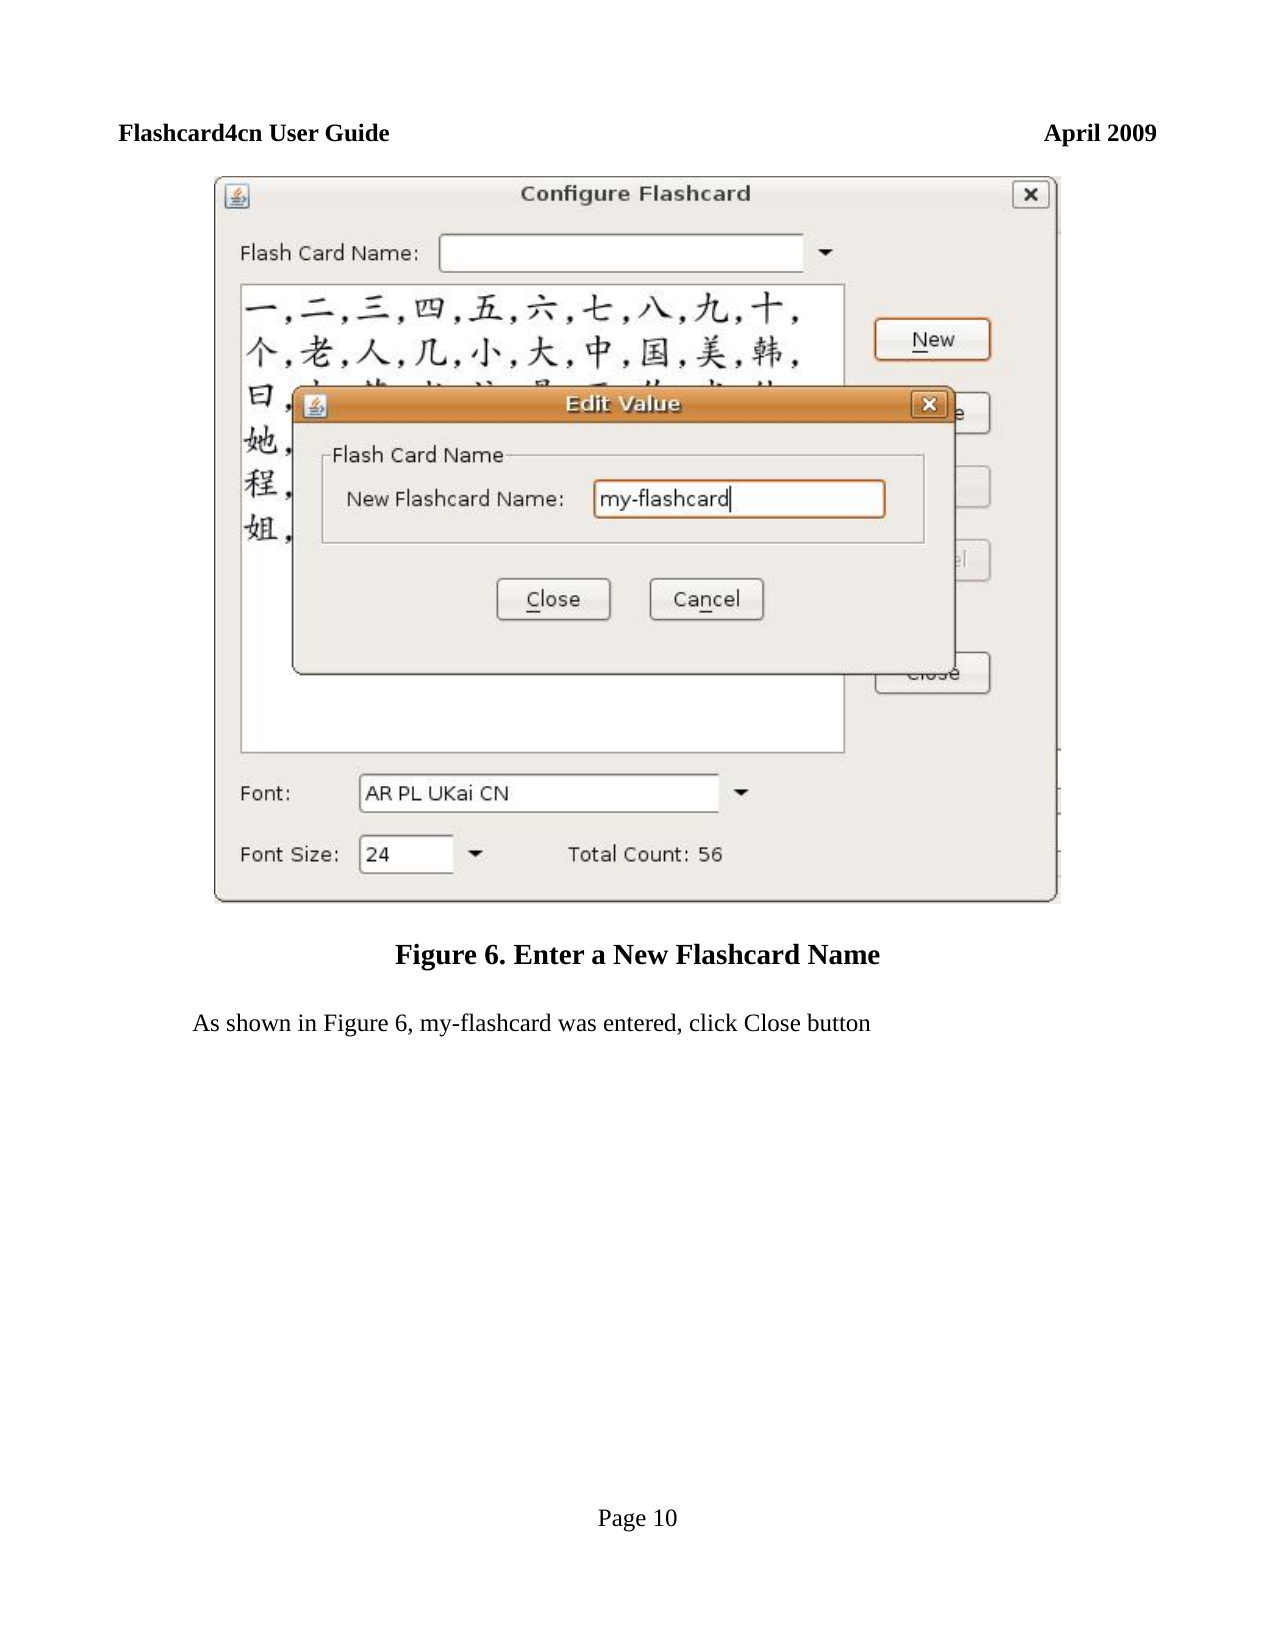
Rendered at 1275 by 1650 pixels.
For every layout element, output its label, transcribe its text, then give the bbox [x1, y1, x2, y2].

text As shown in Figure 6, my-flashcard was entered, click Close button [118, 1004, 1157, 1038]
text Figure 6. Enter a New Flashcard Name [118, 937, 1157, 971]
picture [214, 176, 1061, 904]
